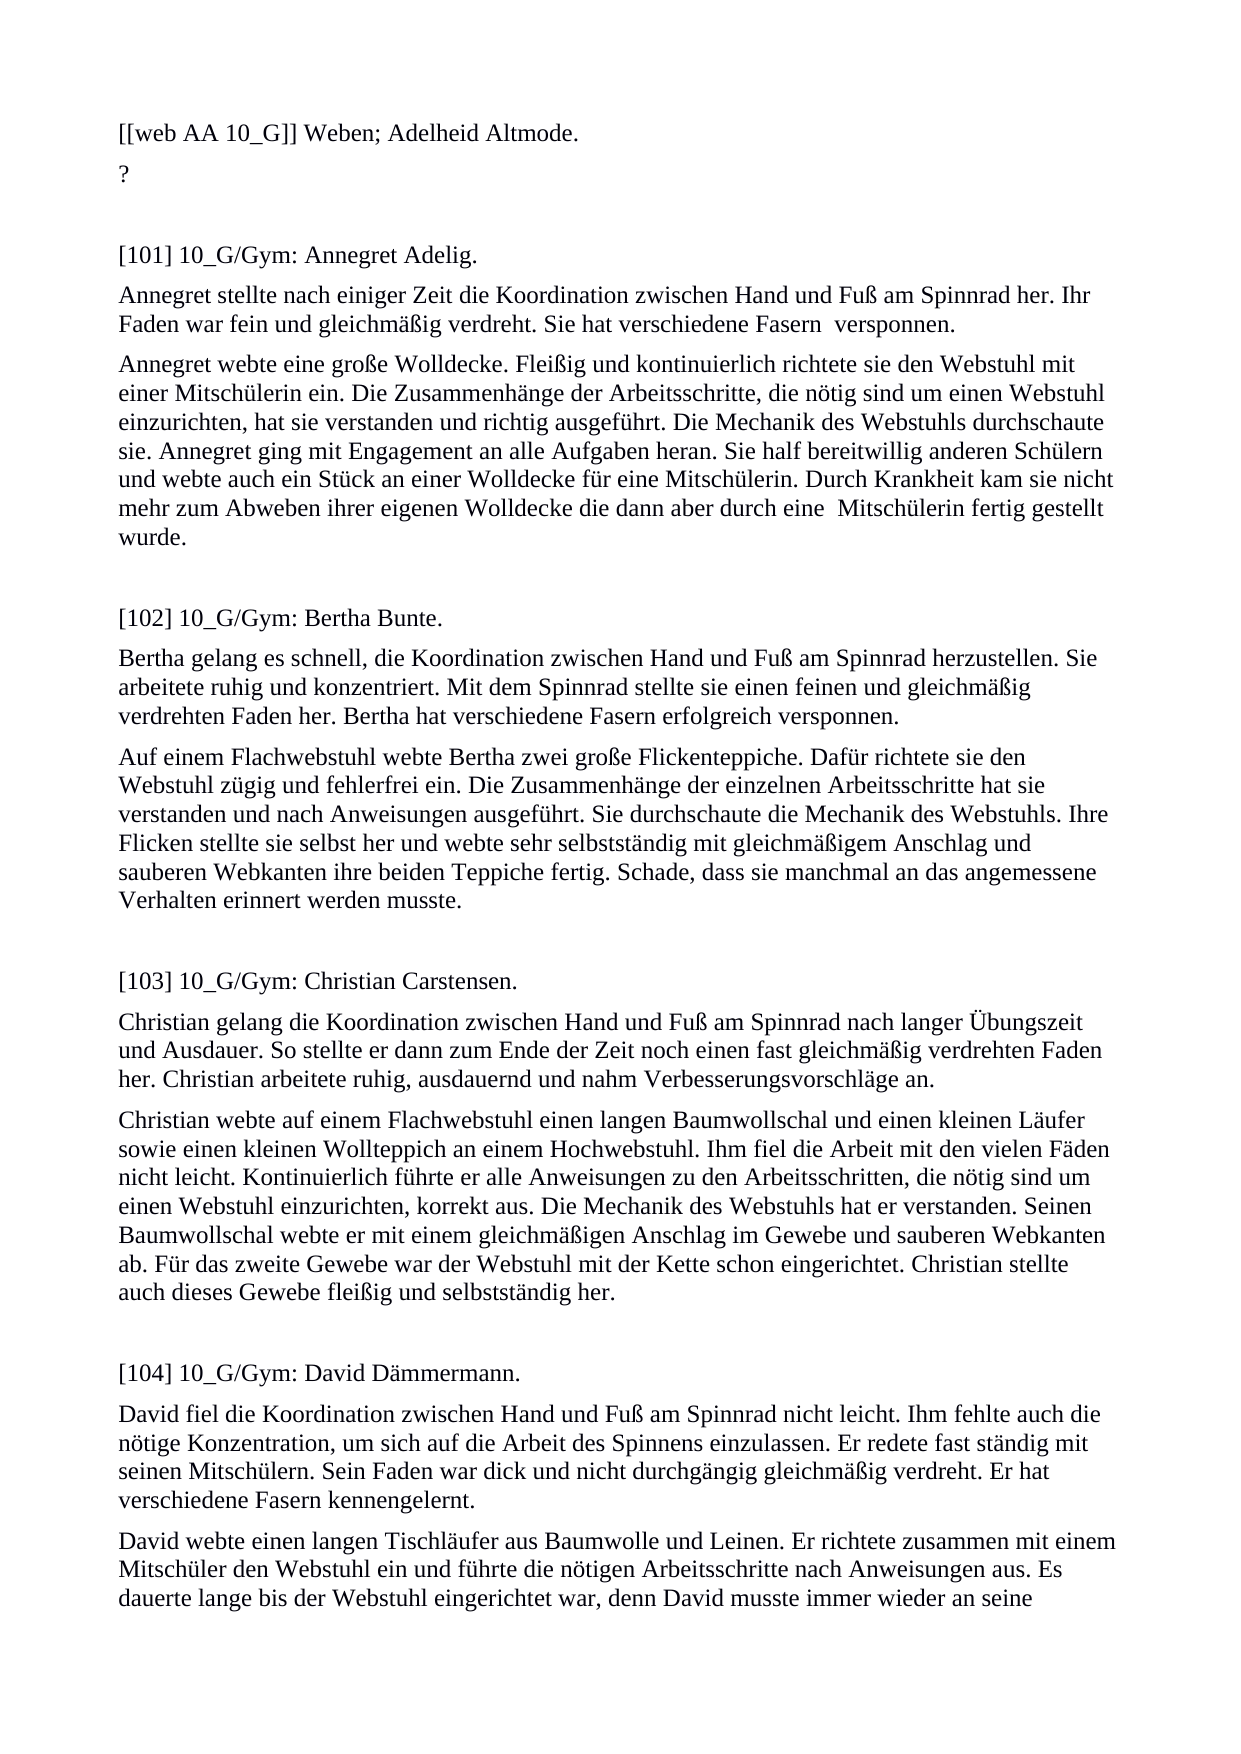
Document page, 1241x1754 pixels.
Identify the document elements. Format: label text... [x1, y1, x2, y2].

text Auf einem Flachwebstuhl webte Bertha zwei große Flickenteppiche. Dafür richtete sie den Webstuhl zügig und fehlerfrei ein. Die Zusammenhänge der einzelnen Arbeitsschritte hat sie verstanden und nach Anweisungen ausgeführt. Sie durchschaute die Mechanik des Webstuhls. Ihre Flicken stellte sie selbst her und webte sehr selbstständig mit gleichmäßigem Anschlag und sauberen Webkanten ihre beiden Teppiche fertig. Schade, dass sie manchmal an das angemessene Verhalten erinnert werden musste. [118, 742, 1122, 914]
text David webte einen langen Tischläufer aus Baumwolle und Leinen. Er richtete zusammen mit einem Mitschüler den Webstuhl ein und führte die nötigen Arbeitsschritte nach Anweisungen aus. Es dauerte lange bis der Webstuhl eingerichtet war, denn David musste immer wieder an seine [118, 1526, 1122, 1612]
text ? [118, 159, 1122, 187]
text Bertha gelang es schnell, die Koordination zwischen Hand und Fuß am Spinnrad herzustellen. Sie arbeitete ruhig und konzentriert. Mit dem Spinnrad stellte sie einen feinen und gleichmäßig verdrehten Faden her. Bertha hat verschiedene Fasern erfolgreich versponnen. [118, 643, 1122, 730]
text Annegret stellte nach einiger Zeit die Koordination zwischen Hand und Fuß am Spinnrad her. Ihr Faden war fein und gleichmäßig verdreht. Sie hat verschiedene Fasern versponnen. [118, 280, 1122, 338]
text [103] 10_G/Gym: Christian Carstensen. [118, 966, 1122, 995]
text [102] 10_G/Gym: Bertha Bunte. [118, 603, 1122, 632]
text David fiel die Koordination zwischen Hand und Fuß am Spinnrad nicht leicht. Ihm fehlte auch die nötige Konzentration, um sich auf die Arbeit des Spinnens einzulassen. Er redete fast ständig mit seinen Mitschülern. Sein Faden war dick und nicht durchgängig gleichmäßig verdreht. Er hat verschiedene Fasern kennengelernt. [118, 1399, 1122, 1514]
text Annegret webte eine große Wolldecke. Fleißig und kontinuierlich richtete sie den Webstuhl mit einer Mitschülerin ein. Die Zusammenhänge der Arbeitsschritte, die nötig sind um einen Webstuhl einzurichten, hat sie verstanden und richtig ausgeführt. Die Mechanik des Webstuhls durchschaute sie. Annegret ging mit Engagement an alle Aufgaben heran. Sie half bereitwillig anderen Schülern und webte auch ein Stück an einer Wolldecke für eine Mitschülerin. Durch Krankheit kam sie nicht mehr zum Abweben ihrer eigenen Wolldecke die dann aber durch eine Mitschülerin fertig gestellt wurde. [118, 349, 1122, 551]
text [104] 10_G/Gym: David Dämmermann. [118, 1358, 1122, 1387]
text Christian gelang die Koordination zwischen Hand und Fuß am Spinnrad nach langer Übungszeit und Ausdauer. So stellte er dann zum Ende der Zeit noch einen fast gleichmäßig verdrehten Faden her. Christian arbeitete ruhig, ausdauernd und nahm Verbesserungsvorschläge an. [118, 1007, 1122, 1093]
text [101] 10_G/Gym: Annegret Adelig. [118, 240, 1122, 268]
text Christian webte auf einem Flachwebstuhl einen langen Baumwollschal und einen kleinen Läufer sowie einen kleinen Wollteppich an einem Hochwebstuhl. Ihm fiel die Arbeit mit den vielen Fäden nicht leicht. Kontinuierlich führte er alle Anweisungen zu den Arbeitsschritten, die nötig sind um einen Webstuhl einzurichten, korrekt aus. Die Mechanik des Webstuhls hat er verstanden. Seinen Baumwollschal webte er mit einem gleichmäßigen Anschlag im Gewebe und sauberen Webkanten ab. Für das zweite Gewebe war der Webstuhl mit der Kette schon eingerichtet. Christian stellte auch dieses Gewebe fleißig und selbstständig her. [118, 1105, 1122, 1306]
text [[web AA 10_G]] Weben; Adelheid Altmode. [118, 118, 1122, 147]
